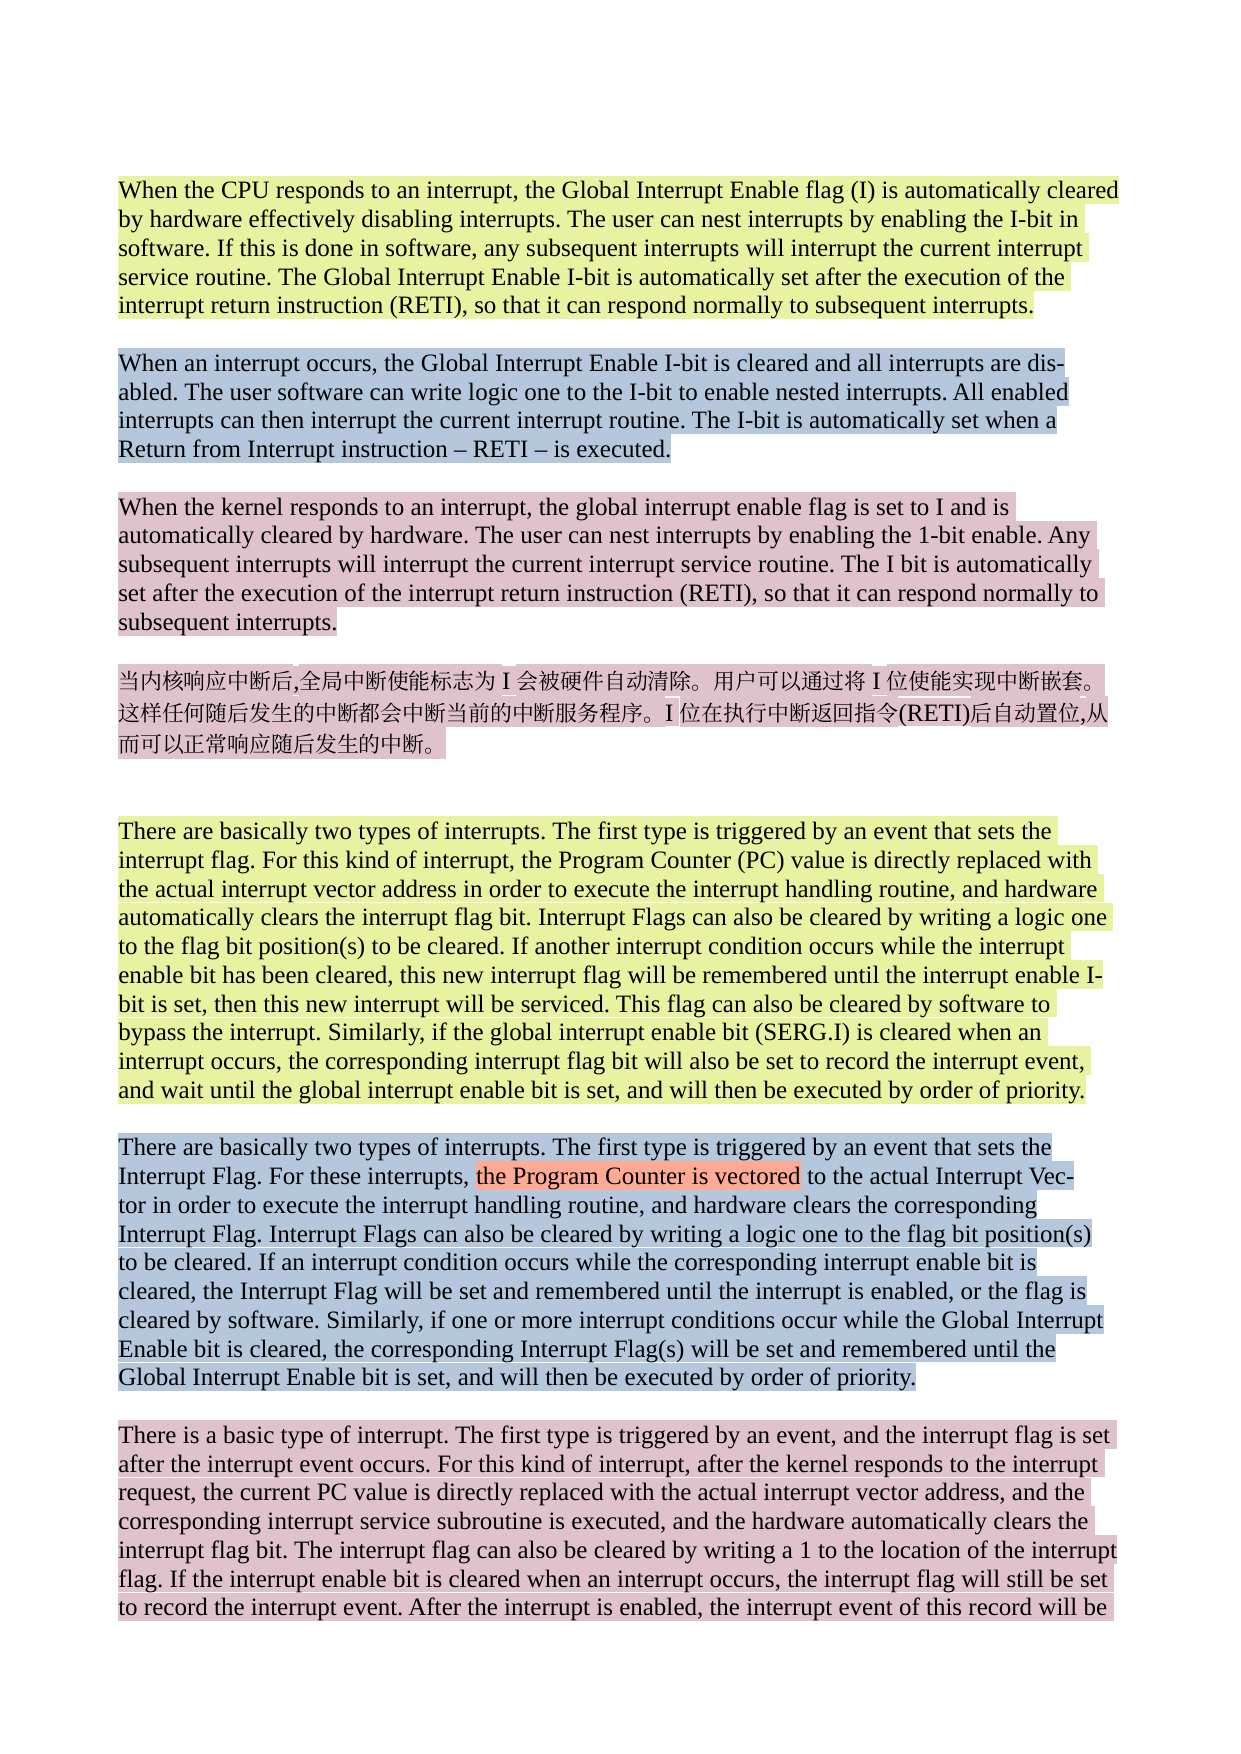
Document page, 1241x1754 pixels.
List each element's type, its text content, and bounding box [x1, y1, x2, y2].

text When the CPU responds to an interrupt, the Global Interrupt Enable flag (I) is automatically cleared by hardware effectively disabling interrupts. The user can nest interrupts by enabling the I-bit in software. If this is done in software, any subsequent interrupts will interrupt the current interrupt service routine. The Global Interrupt Enable I-bit is automatically set after the execution of the interrupt return instruction (RETI), so that it can respond normally to subsequent interrupts. [118, 176, 1122, 319]
text Global Interrupt Enable bit is set, and will then be executed by order of priority. [118, 1362, 1122, 1391]
text to be cleared. If an interrupt condition occurs while the corresponding interrupt enable bit is [118, 1247, 1122, 1276]
text interrupts can then interrupt the current interrupt routine. The I-bit is automatically set when a [118, 406, 1122, 434]
text There are basically two types of interrupts. The first type is triggered by an event that sets the interrupt flag. For this kind of interrupt, the Program Counter (PC) value is directly replaced with the actual interrupt vector address in order to execute the interrupt handling routine, and hardware automatically clears the interrupt flag bit. Interrupt Flags can also be cleared by writing a logic one to the flag bit position(s) to be cleared. If another interrupt condition occurs while the interrupt enable bit has been cleared, this new interrupt flag will be remembered until the interrupt enable I-bit is set, then this new interrupt will be serviced. This flag can also be cleared by software to bypass the interrupt. Similarly, if the global interrupt enable bit (SERG.I) is cleared when an interrupt occurs, the corresponding interrupt flag bit will also be set to record the interrupt event, and wait until the global interrupt enable bit is set, and will then be executed by order of priority. [118, 816, 1122, 1104]
text Interrupt Flag. Interrupt Flags can also be cleared by writing a logic one to the flag bit position(s) [118, 1219, 1122, 1247]
text Enable bit is cleared, the corresponding Interrupt Flag(s) will be set and remembered until the [118, 1334, 1122, 1362]
text There are basically two types of interrupts. The first type is triggered by an event that sets the [118, 1132, 1122, 1161]
text abled. The user software can write logic one to the I-bit to enable nested interrupts. All enabled [118, 377, 1122, 406]
text Interrupt Flag. For these interrupts, the Program Counter is vectored to the actual Interrupt Vec- [118, 1161, 1122, 1190]
text Return from Interrupt instruction – RETI – is executed. [118, 434, 1122, 463]
text There is a basic type of interrupt. The first type is triggered by an event, and the interrupt flag is set after the interrupt event occurs. For this kind of interrupt, after the kernel responds to the interrupt request, the current PC value is directly replaced with the actual interrupt vector address, and the corresponding interrupt service subroutine is executed, and the hardware automatically clears the interrupt flag bit. The interrupt flag can also be cleared by writing a 1 to the location of the interrupt flag. If the interrupt enable bit is cleared when an interrupt occurs, the interrupt flag will still be set to record the interrupt event. After the interrupt is enabled, the interrupt event of this record will be [118, 1420, 1122, 1621]
text When an interrupt occurs, the Global Interrupt Enable I-bit is cleared and all interrupts are dis- [118, 348, 1122, 377]
text tor in order to execute the interrupt handling routine, and hardware clears the corresponding [118, 1190, 1122, 1219]
text When the kernel responds to an interrupt, the global interrupt enable flag is set to I and is automatically cleared by hardware. The user can nest interrupts by enabling the 1-bit enable. Any subsequent interrupts will interrupt the current interrupt service routine. The I bit is automatically set after the execution of the interrupt return instruction (RETI), so that it can respond normally to subsequent interrupts. [118, 492, 1122, 636]
text 当内核响应中断后,全局中断使能标志为 I 会被硬件自动清除。用户可以通过将 I 位使能实现中断嵌套。这样任何随后发生的中断都会中断当前的中断服务程序。I 位在执行中断返回指令(RETI)后自动置位,从而可以正常响应随后发生的中断。 [118, 664, 1122, 759]
text cleared by software. Similarly, if one or more interrupt conditions occur while the Global Interrupt [118, 1305, 1122, 1334]
text cleared, the Interrupt Flag will be set and remembered until the interrupt is enabled, or the flag is [118, 1276, 1122, 1305]
